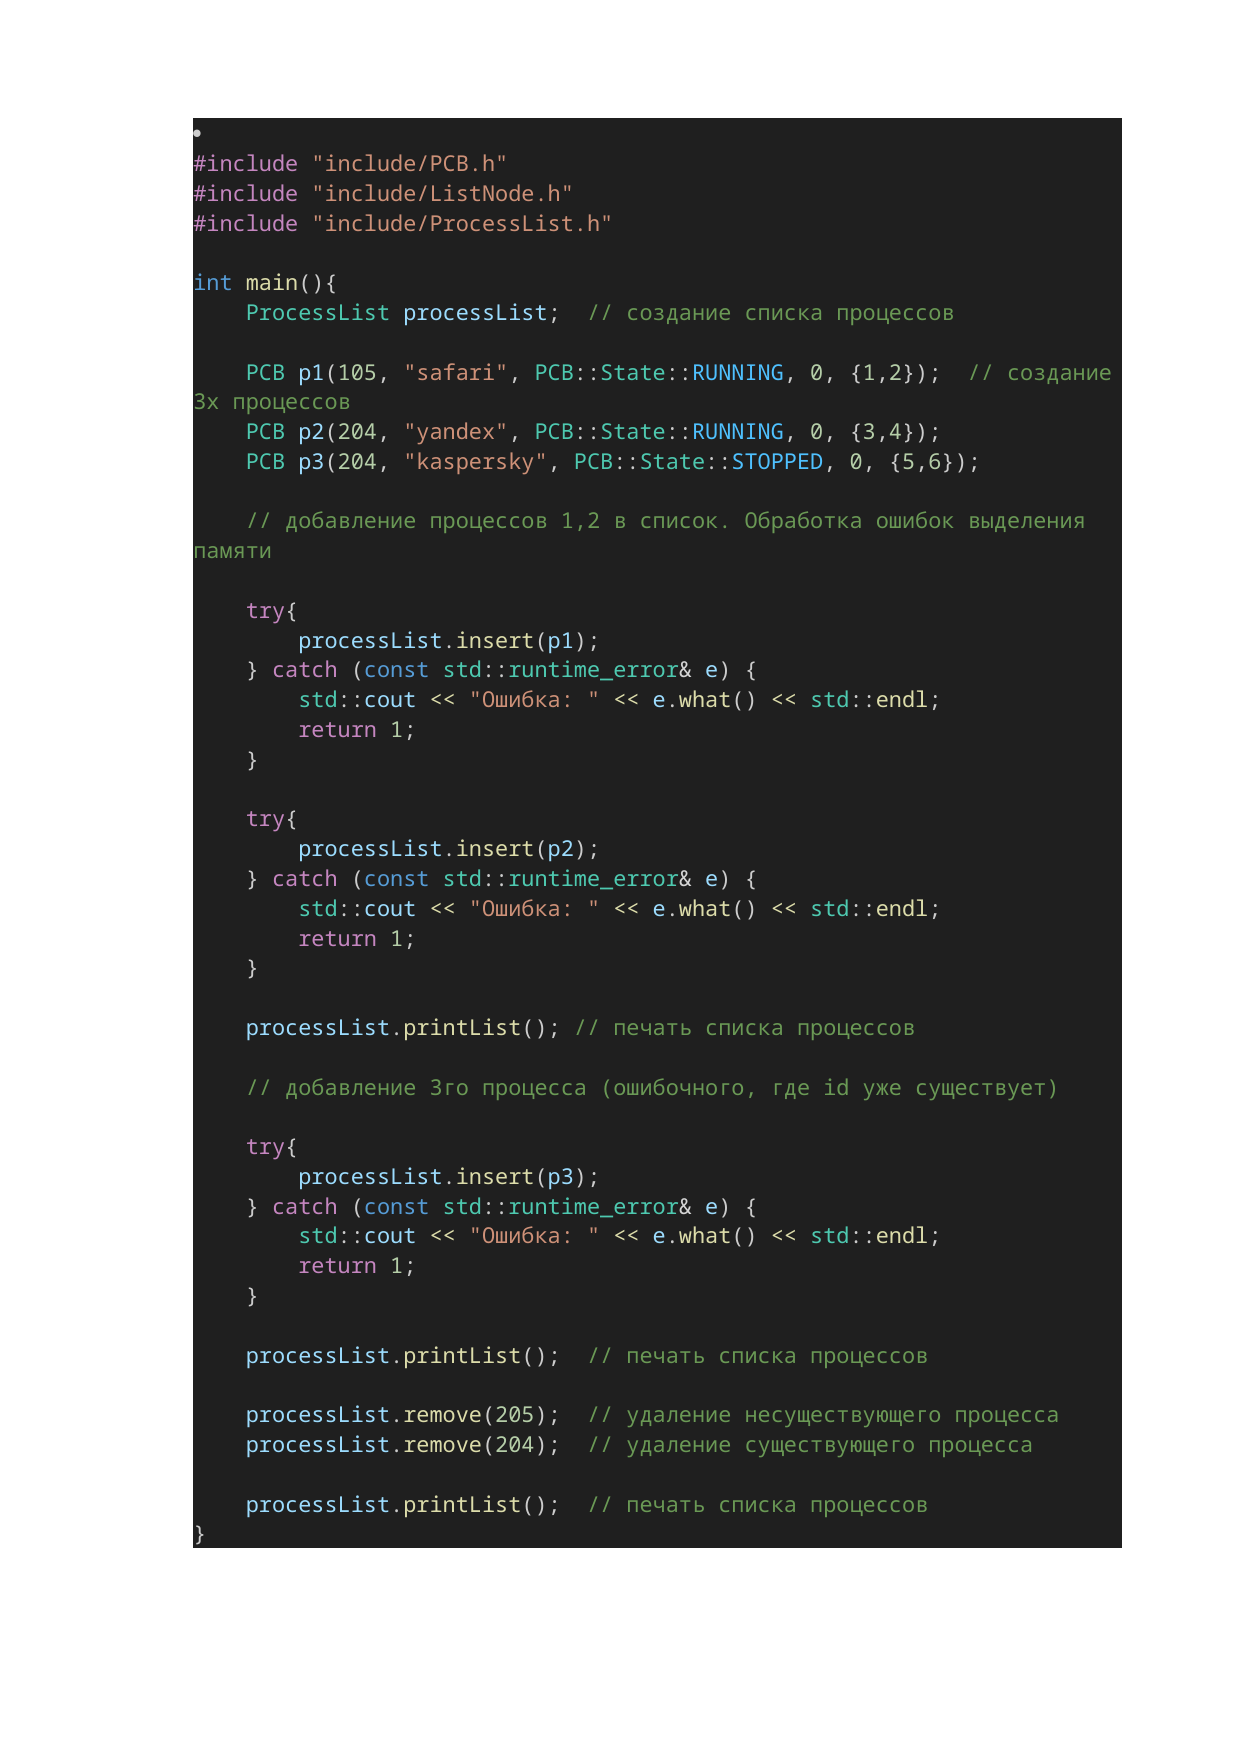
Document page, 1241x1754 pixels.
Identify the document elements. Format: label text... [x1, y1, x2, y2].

text processList.remove(205); // удаление несуществующего процесса [193, 1399, 1122, 1429]
text } [193, 1518, 1122, 1548]
text } [193, 744, 1122, 773]
text // добавление процессов 1,2 в список. Обработка ошибок выделения памяти [193, 505, 1122, 565]
text return 1; [193, 1250, 1122, 1280]
text try{ [193, 803, 1122, 833]
text PCB p3(204, "kaspersky", PCB::State::STOPPED, 0, {5,6}); [193, 446, 1122, 476]
text processList.printList(); // печать списка процессов [193, 1339, 1122, 1369]
text processList.insert(p3); [193, 1161, 1122, 1191]
text } [193, 1280, 1122, 1310]
text // добавление 3го процесса (ошибочного, где id уже существует) [193, 1071, 1122, 1101]
text } [193, 952, 1122, 982]
text #include "include/PCB.h" [193, 148, 1122, 178]
text PCB p2(204, "yandex", PCB::State::RUNNING, 0, {3,4}); [193, 416, 1122, 446]
text #include "include/ProcessList.h" [193, 207, 1122, 237]
text processList.insert(p2); [193, 833, 1122, 863]
text std::cout << "Ошибка: " << e.what() << std::endl; [193, 684, 1122, 714]
text return 1; [193, 714, 1122, 744]
text #include "include/ListNode.h" [193, 178, 1122, 207]
text try{ [193, 1131, 1122, 1161]
text std::cout << "Ошибка: " << e.what() << std::endl; [193, 1220, 1122, 1250]
text PCB p1(105, "safari", PCB::State::RUNNING, 0, {1,2}); // создание 3х процессов [193, 356, 1122, 416]
text processList.insert(p1); [193, 624, 1122, 654]
text return 1; [193, 922, 1122, 952]
text processList.printList(); // печать списка процессов [193, 1012, 1122, 1042]
text } catch (const std::runtime_error& e) { [193, 863, 1122, 893]
text } catch (const std::runtime_error& e) { [193, 654, 1122, 684]
text processList.remove(204); // удаление существующего процесса [193, 1429, 1122, 1459]
text } catch (const std::runtime_error& e) { [193, 1191, 1122, 1220]
text processList.printList(); // печать списка процессов [193, 1488, 1122, 1518]
text std::cout << "Ошибка: " << e.what() << std::endl; [193, 893, 1122, 922]
text try{ [193, 595, 1122, 624]
text ProcessList processList; // создание списка процессов [193, 297, 1122, 327]
text int main(){ [193, 267, 1122, 297]
